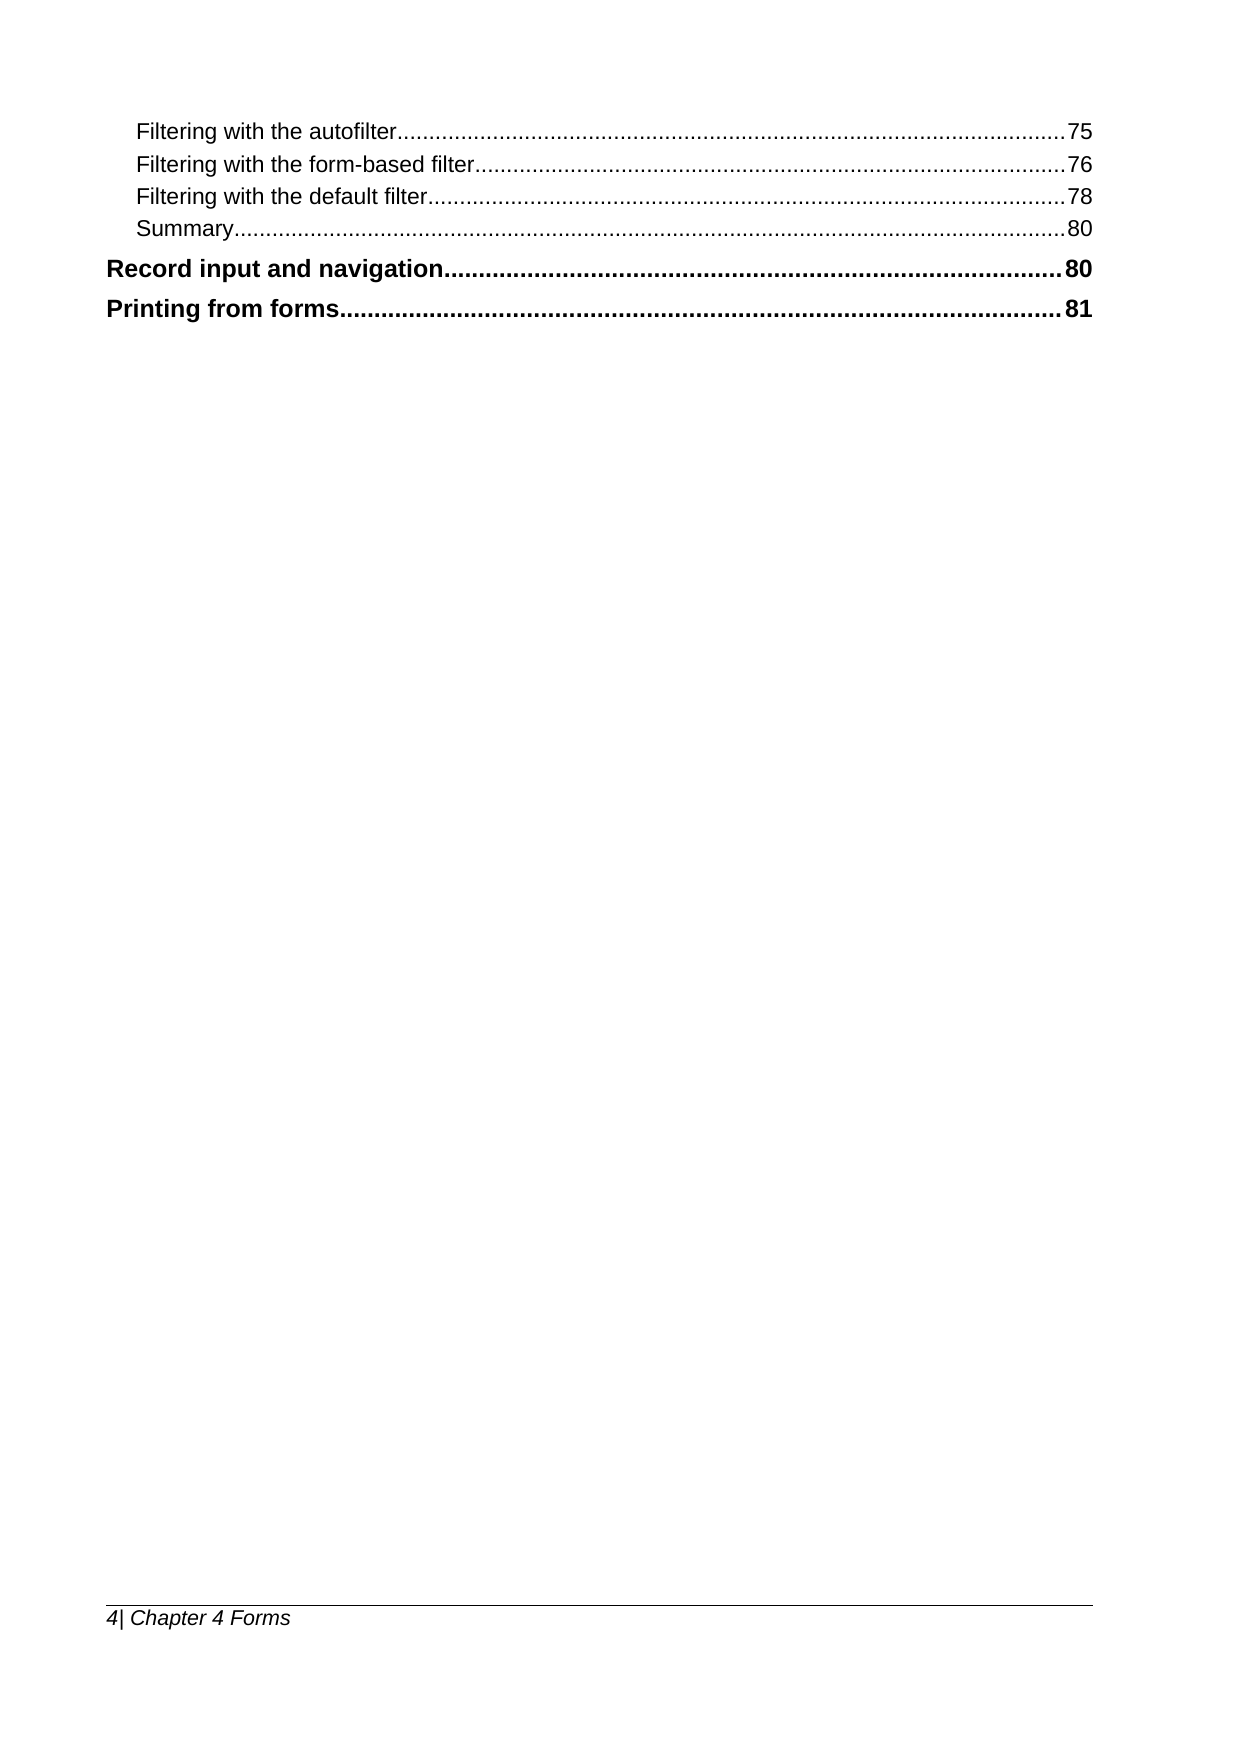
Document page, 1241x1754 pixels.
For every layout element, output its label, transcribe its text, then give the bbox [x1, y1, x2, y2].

text Filtering with the form-based filter 76 [136, 151, 1093, 177]
text Filtering with the default filter 78 [136, 183, 1093, 209]
text Record input and navigation 80 [106, 254, 1093, 282]
text Summary 80 [136, 215, 1093, 242]
text Filtering with the autofilter 75 [136, 118, 1093, 144]
text Printing from forms 81 [106, 294, 1093, 323]
